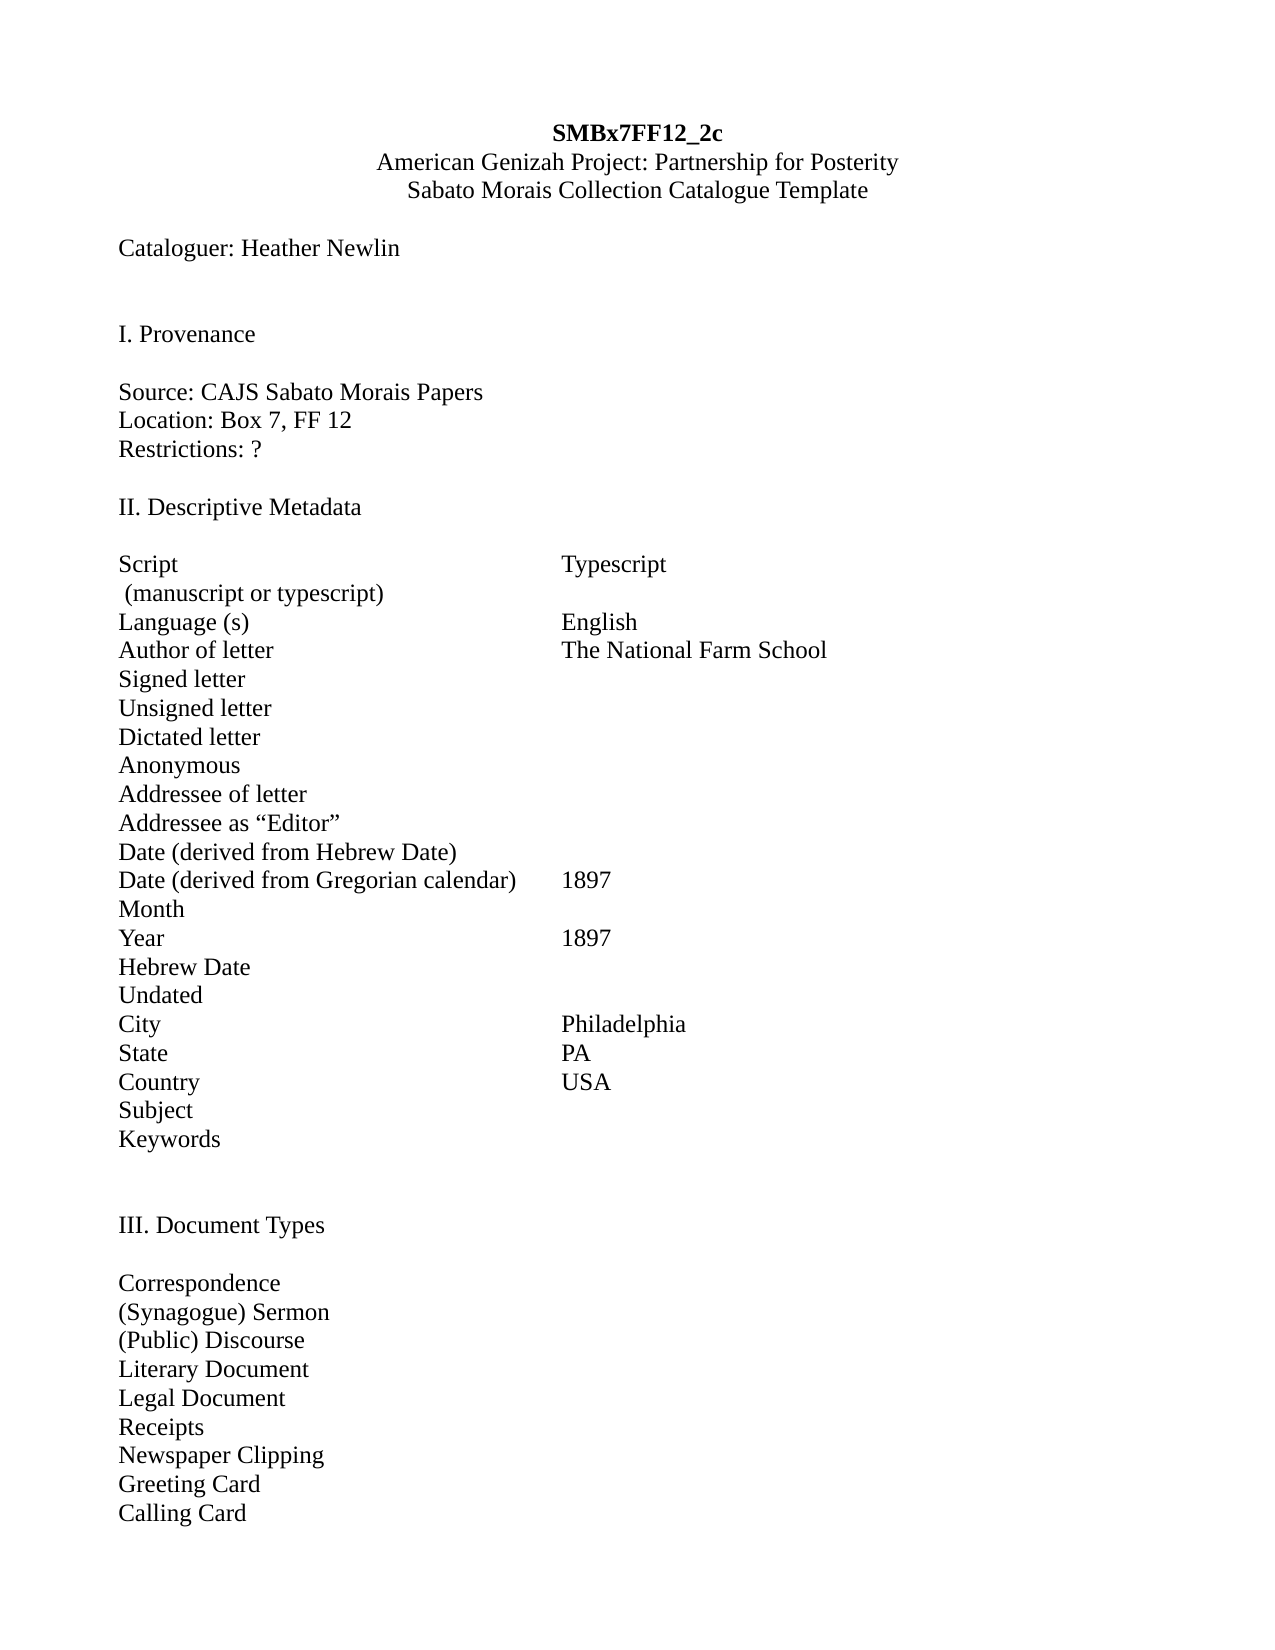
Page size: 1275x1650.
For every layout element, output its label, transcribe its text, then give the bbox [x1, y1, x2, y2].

text III. Document Types [118, 1211, 1157, 1239]
text American Genizah Project: Partnership for Posterity [118, 147, 1157, 176]
text Month [118, 894, 1157, 923]
text Signed letter [118, 664, 1157, 693]
text Anonymous [118, 751, 1157, 779]
text Receipts [118, 1412, 1157, 1441]
text Script Typescript [118, 549, 1157, 578]
text Language (s) English [118, 607, 1157, 636]
text Source: CAJS Sabato Morais Papers [118, 377, 1157, 406]
text Correspondence [118, 1268, 1157, 1297]
text (Synagogue) Sermon [118, 1297, 1157, 1326]
text Calling Card [118, 1498, 1157, 1527]
text II. Descriptive Metadata [118, 492, 1157, 521]
text I. Provenance [118, 319, 1157, 348]
text (manuscript or typescript) [118, 578, 1157, 607]
text Subject [118, 1096, 1157, 1124]
text Undated [118, 981, 1157, 1009]
text Author of letter The National Farm School [118, 636, 1157, 664]
text Year 1897 [118, 923, 1157, 952]
text Date (derived from Hebrew Date) [118, 837, 1157, 866]
text SMBx7FF12_2c [118, 118, 1157, 147]
text Keywords [118, 1124, 1157, 1153]
text Dictated letter [118, 722, 1157, 751]
text Country USA [118, 1067, 1157, 1096]
text Addressee of letter [118, 779, 1157, 808]
text Legal Document [118, 1383, 1157, 1412]
text Literary Document [118, 1354, 1157, 1383]
text Unsigned letter [118, 693, 1157, 722]
text City Philadelphia [118, 1009, 1157, 1038]
text Date (derived from Gregorian calendar) 1897 [118, 866, 1157, 894]
text Newspaper Clipping [118, 1441, 1157, 1469]
text Hebrew Date [118, 952, 1157, 981]
text Addressee as “Editor” [118, 808, 1157, 837]
text Location: Box 7, FF 12 [118, 406, 1157, 434]
text Greeting Card [118, 1469, 1157, 1498]
text Cataloguer: Heather Newlin [118, 233, 1157, 262]
text State PA [118, 1038, 1157, 1067]
text Sabato Morais Collection Catalogue Template [118, 176, 1157, 204]
text Restrictions: ? [118, 434, 1157, 463]
text (Public) Discourse [118, 1326, 1157, 1354]
